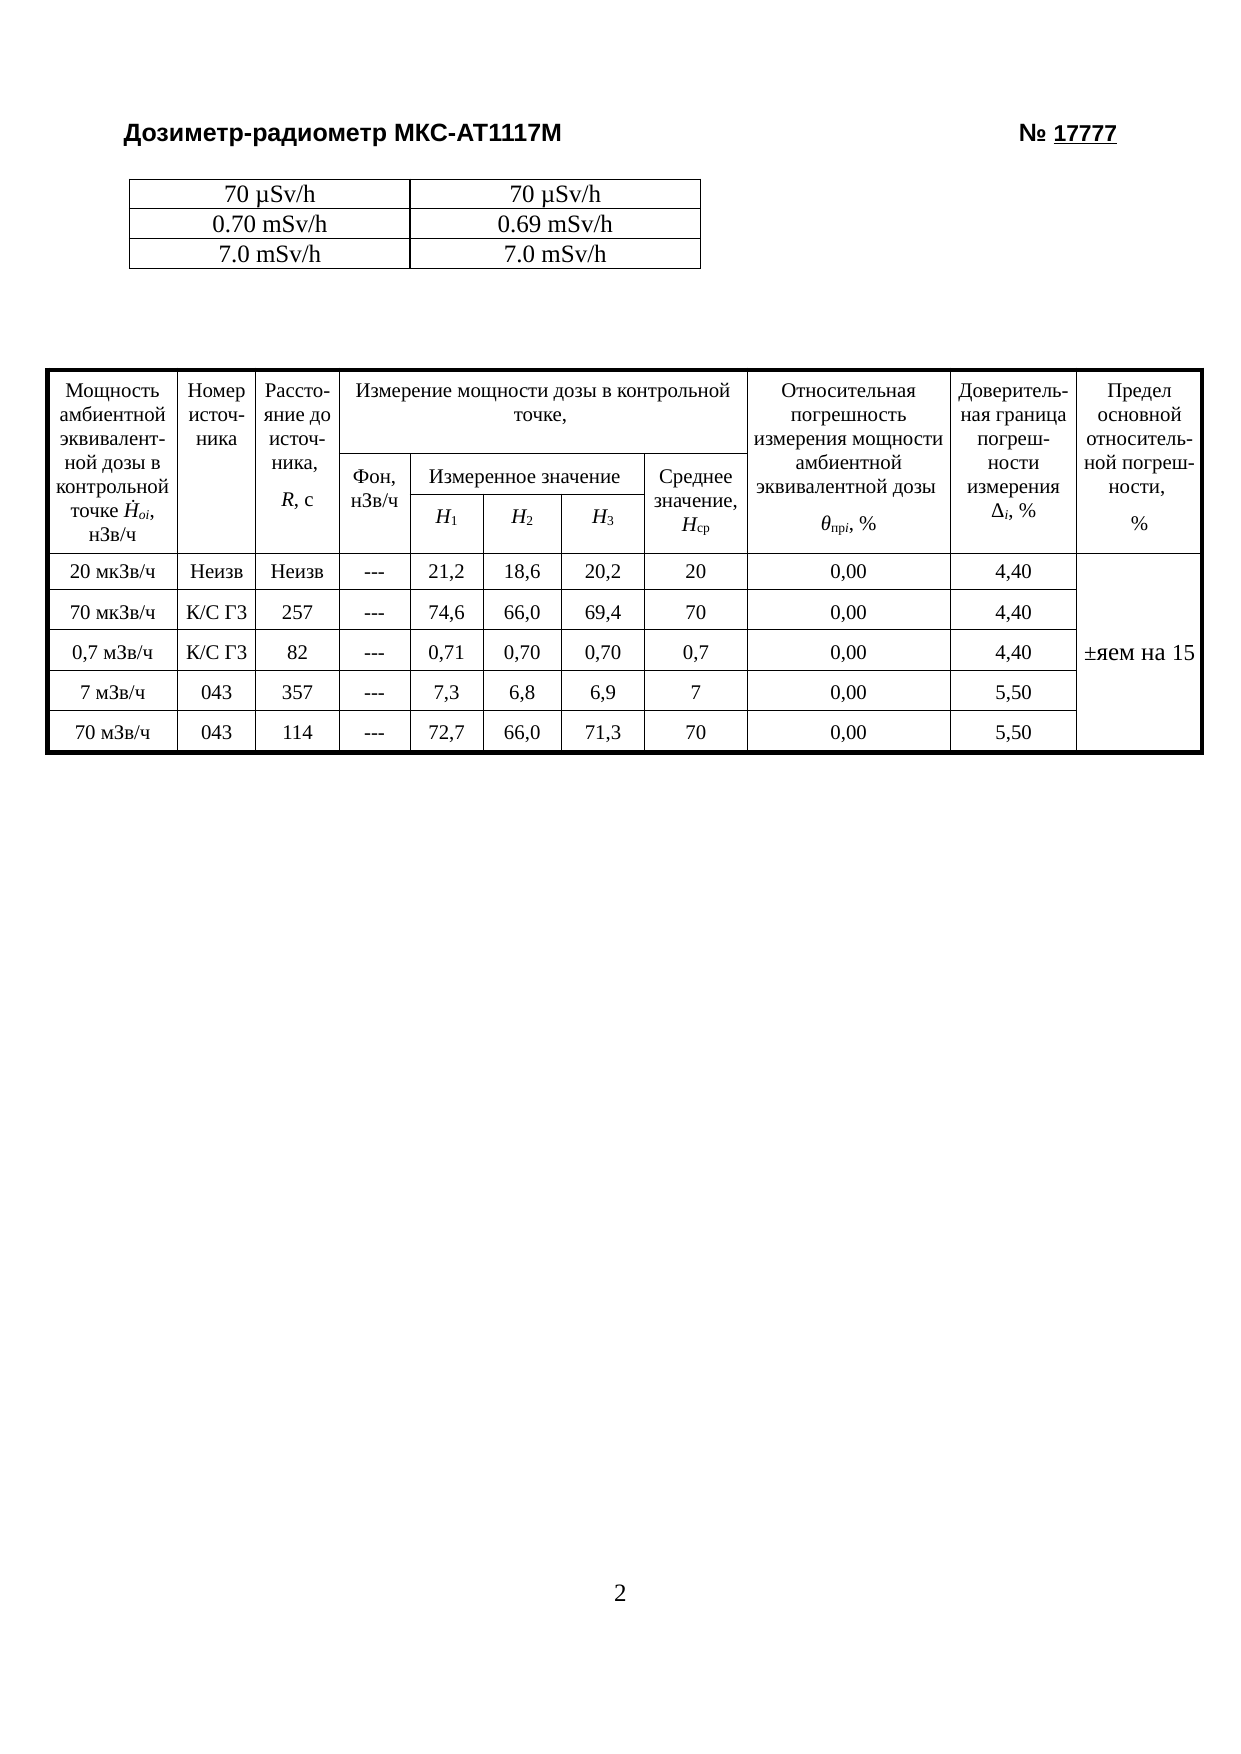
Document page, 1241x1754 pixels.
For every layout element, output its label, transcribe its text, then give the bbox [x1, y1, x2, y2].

table_header Рассто-яние до источ-ника, R, с [256, 372, 339, 553]
table_cell --- [340, 630, 410, 669]
table_header Относительная погрешность измерения мощности амбиентной эквивалентной дозы θпрi, % [748, 372, 950, 553]
table_cell 82 [256, 630, 339, 669]
table_cell 4,40 [951, 630, 1076, 669]
table_cell К/С Г3 [178, 590, 255, 629]
table_cell 74,6 [411, 590, 483, 629]
table_cell 7 мЗв/ч [50, 671, 177, 710]
table_cell 6,9 [562, 671, 644, 710]
table_header Доверитель-ная граница погреш-ности измерения Δi, % [951, 372, 1076, 553]
table_cell 70 [645, 590, 747, 629]
table_cell Неизв [178, 554, 255, 589]
table_cell 0,71 [411, 630, 483, 669]
table_cell --- [340, 590, 410, 629]
table_header Мощность амбиентной эквивалент-ной дозы в контрольной точке Ḣoi, нЗв/ч [50, 372, 177, 553]
table_cell 20,2 [562, 554, 644, 589]
table_cell 70 мкЗв/ч [50, 590, 177, 629]
table_cell Измеренное значение [411, 454, 644, 493]
table_cell H1 [411, 495, 483, 553]
table_cell 69,4 [562, 590, 644, 629]
table_cell 7.0 mSv/h [130, 239, 409, 268]
table_cell К/С Г3 [178, 630, 255, 669]
table_cell 0,00 [748, 711, 950, 750]
table_cell 66,0 [484, 590, 561, 629]
table_cell 0,7 мЗв/ч [50, 630, 177, 669]
table_cell 0.69 mSv/h [411, 209, 700, 238]
table_cell --- [340, 671, 410, 710]
table_cell Фон, нЗв/ч [340, 454, 410, 553]
table_cell 70 µSv/h [411, 180, 700, 208]
table_cell 043 [178, 711, 255, 750]
table_cell 4,40 [951, 554, 1076, 589]
table_cell 66,0 [484, 711, 561, 750]
table_cell 0,00 [748, 590, 950, 629]
table_cell 21,2 [411, 554, 483, 589]
table_cell 6,8 [484, 671, 561, 710]
table_cell 70 мЗв/ч [50, 711, 177, 750]
table_cell 0,70 [484, 630, 561, 669]
table_cell H3 [562, 495, 644, 553]
table_cell ±яем на 15 [1077, 554, 1200, 750]
table_cell 20 мкЗв/ч [50, 554, 177, 589]
table_cell 114 [256, 711, 339, 750]
table_cell 0,00 [748, 671, 950, 710]
table_cell 0,00 [748, 630, 950, 669]
table_cell 7,3 [411, 671, 483, 710]
table_cell Неизв [256, 554, 339, 589]
table_header Предел основной относитель-ной погреш-ности, % [1077, 372, 1200, 553]
table_cell 0,70 [562, 630, 644, 669]
table_cell 71,3 [562, 711, 644, 750]
table_cell 70 [645, 711, 747, 750]
table_cell --- [340, 554, 410, 589]
table_cell 4,40 [951, 590, 1076, 629]
table_cell 5,50 [951, 711, 1076, 750]
table_cell 72,7 [411, 711, 483, 750]
table_cell 257 [256, 590, 339, 629]
table_cell 357 [256, 671, 339, 710]
table_cell 0,00 [748, 554, 950, 589]
table_cell --- [340, 711, 410, 750]
table_cell 043 [178, 671, 255, 710]
table_cell 0.70 mSv/h [130, 209, 409, 238]
table_cell 7.0 mSv/h [411, 239, 700, 268]
table_cell 0,7 [645, 630, 747, 669]
table_cell 70 µSv/h [130, 180, 409, 208]
table_cell Среднее значение, Hср [645, 454, 747, 553]
table_header Измерение мощности дозы в контрольной точке, [340, 372, 747, 453]
table_cell 5,50 [951, 671, 1076, 710]
table_cell 7 [645, 671, 747, 710]
table_cell H2 [484, 495, 561, 553]
table_cell 18,6 [484, 554, 561, 589]
table_header Номер источ-ника [178, 372, 255, 553]
table_cell 20 [645, 554, 747, 589]
